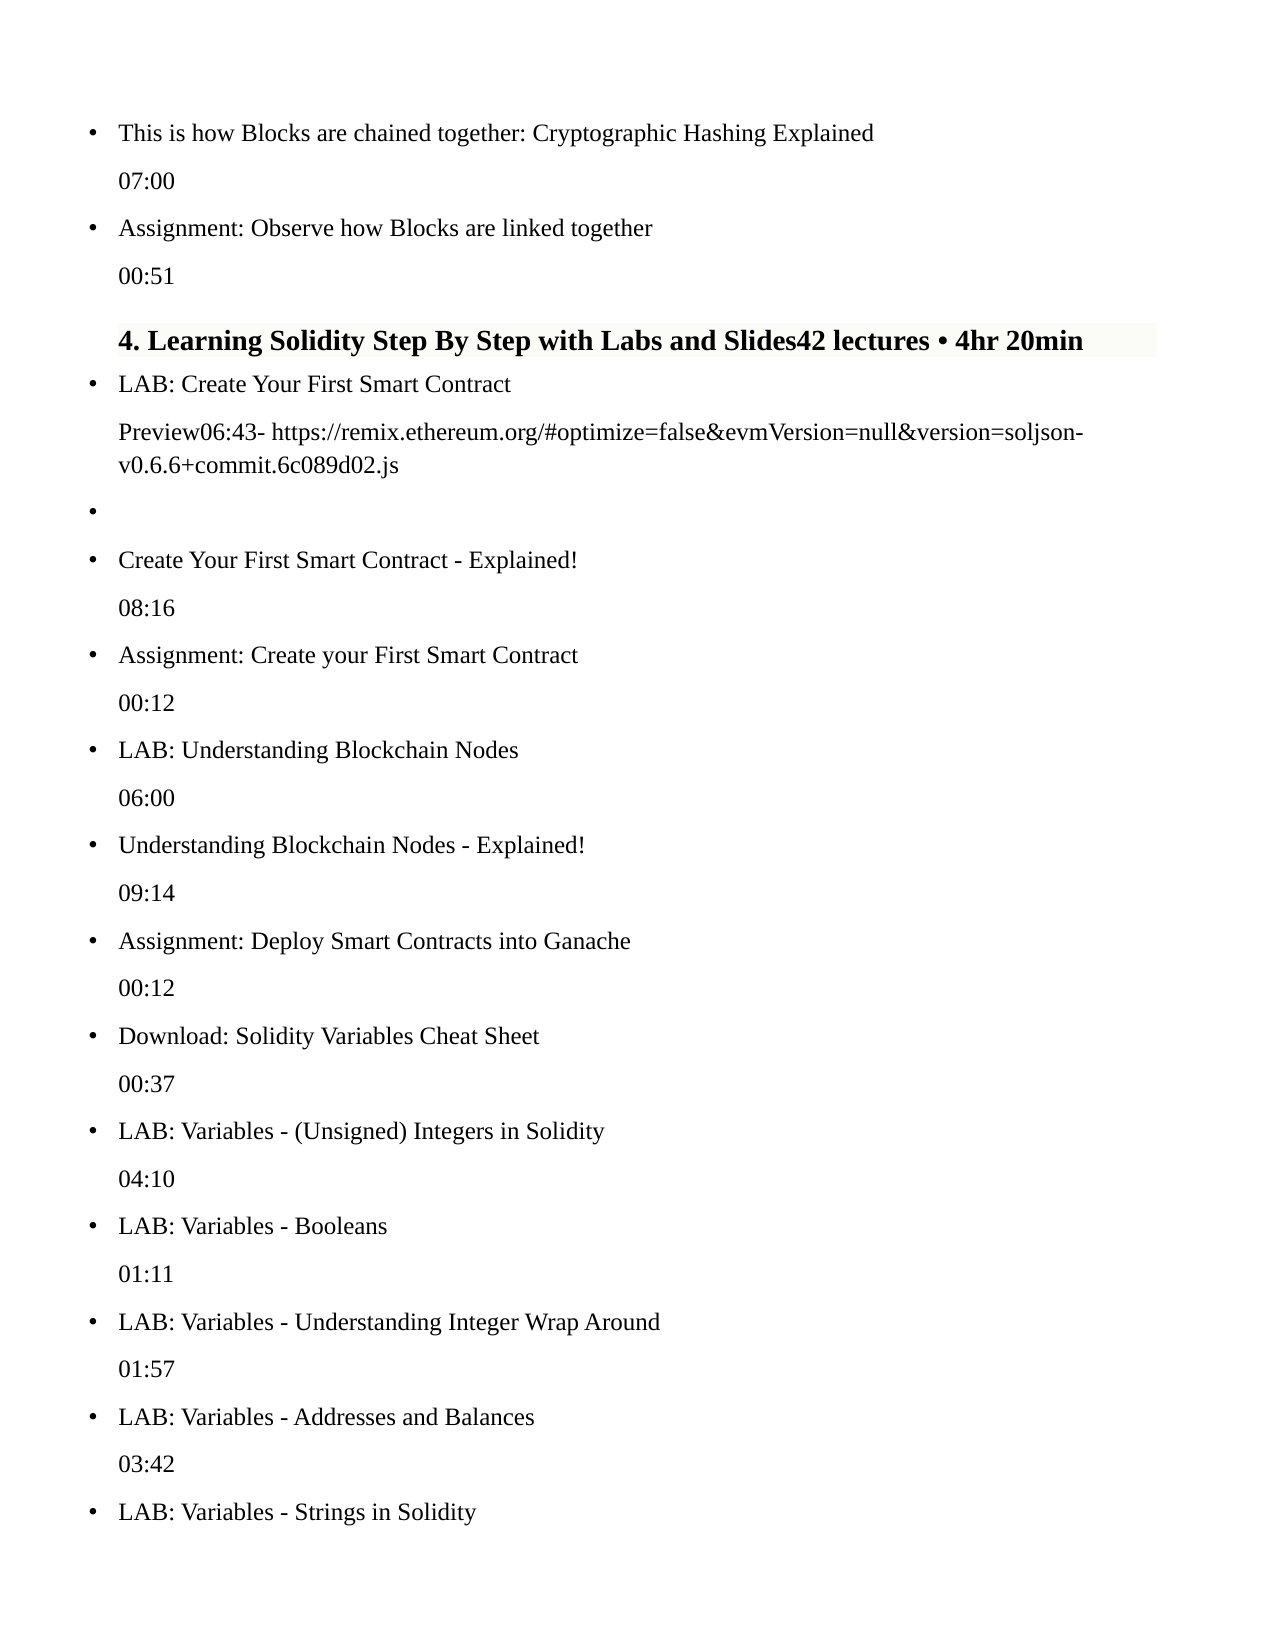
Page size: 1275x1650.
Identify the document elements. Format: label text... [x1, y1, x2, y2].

list 07:00 [118, 166, 1157, 194]
list LAB: Variables - Understanding Integer Wrap Around [118, 1307, 1157, 1335]
list LAB: Variables - (Unsigned) Integers in Solidity [118, 1116, 1157, 1145]
list LAB: Variables - Addresses and Balances [118, 1402, 1157, 1431]
list 08:16 [118, 593, 1157, 621]
list Assignment: Deploy Smart Contracts into Ganache [118, 926, 1157, 954]
list 06:00 [118, 783, 1157, 812]
list Create Your First Smart Contract - Explained! [118, 545, 1157, 574]
list Assignment: Observe how Blocks are linked together [118, 213, 1157, 242]
list LAB: Variables - Booleans [118, 1211, 1157, 1240]
list 00:12 [118, 973, 1157, 1002]
list 00:37 [118, 1069, 1157, 1097]
list 03:42 [118, 1449, 1157, 1478]
list 01:11 [118, 1259, 1157, 1288]
list Download: Solidity Variables Cheat Sheet [118, 1021, 1157, 1050]
list 00:12 [118, 688, 1157, 717]
list LAB: Understanding Blockchain Nodes [118, 735, 1157, 764]
list 09:14 [118, 878, 1157, 907]
list Preview06:43- https://remix.ethereum.org/#optimize=false&evmVersion=null&version=soljson-v0.6.6+commit.6c089d02.js [118, 417, 1157, 478]
list 04:10 [118, 1164, 1157, 1193]
list This is how Blocks are chained together: Cryptographic Hashing Explained [118, 118, 1157, 147]
subtitle 4. Learning Solidity Step By Step with Labs and Slides42 lectures • 4hr 20min [118, 323, 1157, 357]
list LAB: Create Your First Smart Contract [118, 369, 1157, 398]
list LAB: Variables - Strings in Solidity [118, 1497, 1157, 1526]
list Assignment: Create your First Smart Contract [118, 640, 1157, 669]
list 00:51 [118, 261, 1157, 290]
list 01:57 [118, 1354, 1157, 1383]
list Understanding Blockchain Nodes - Explained! [118, 831, 1157, 859]
